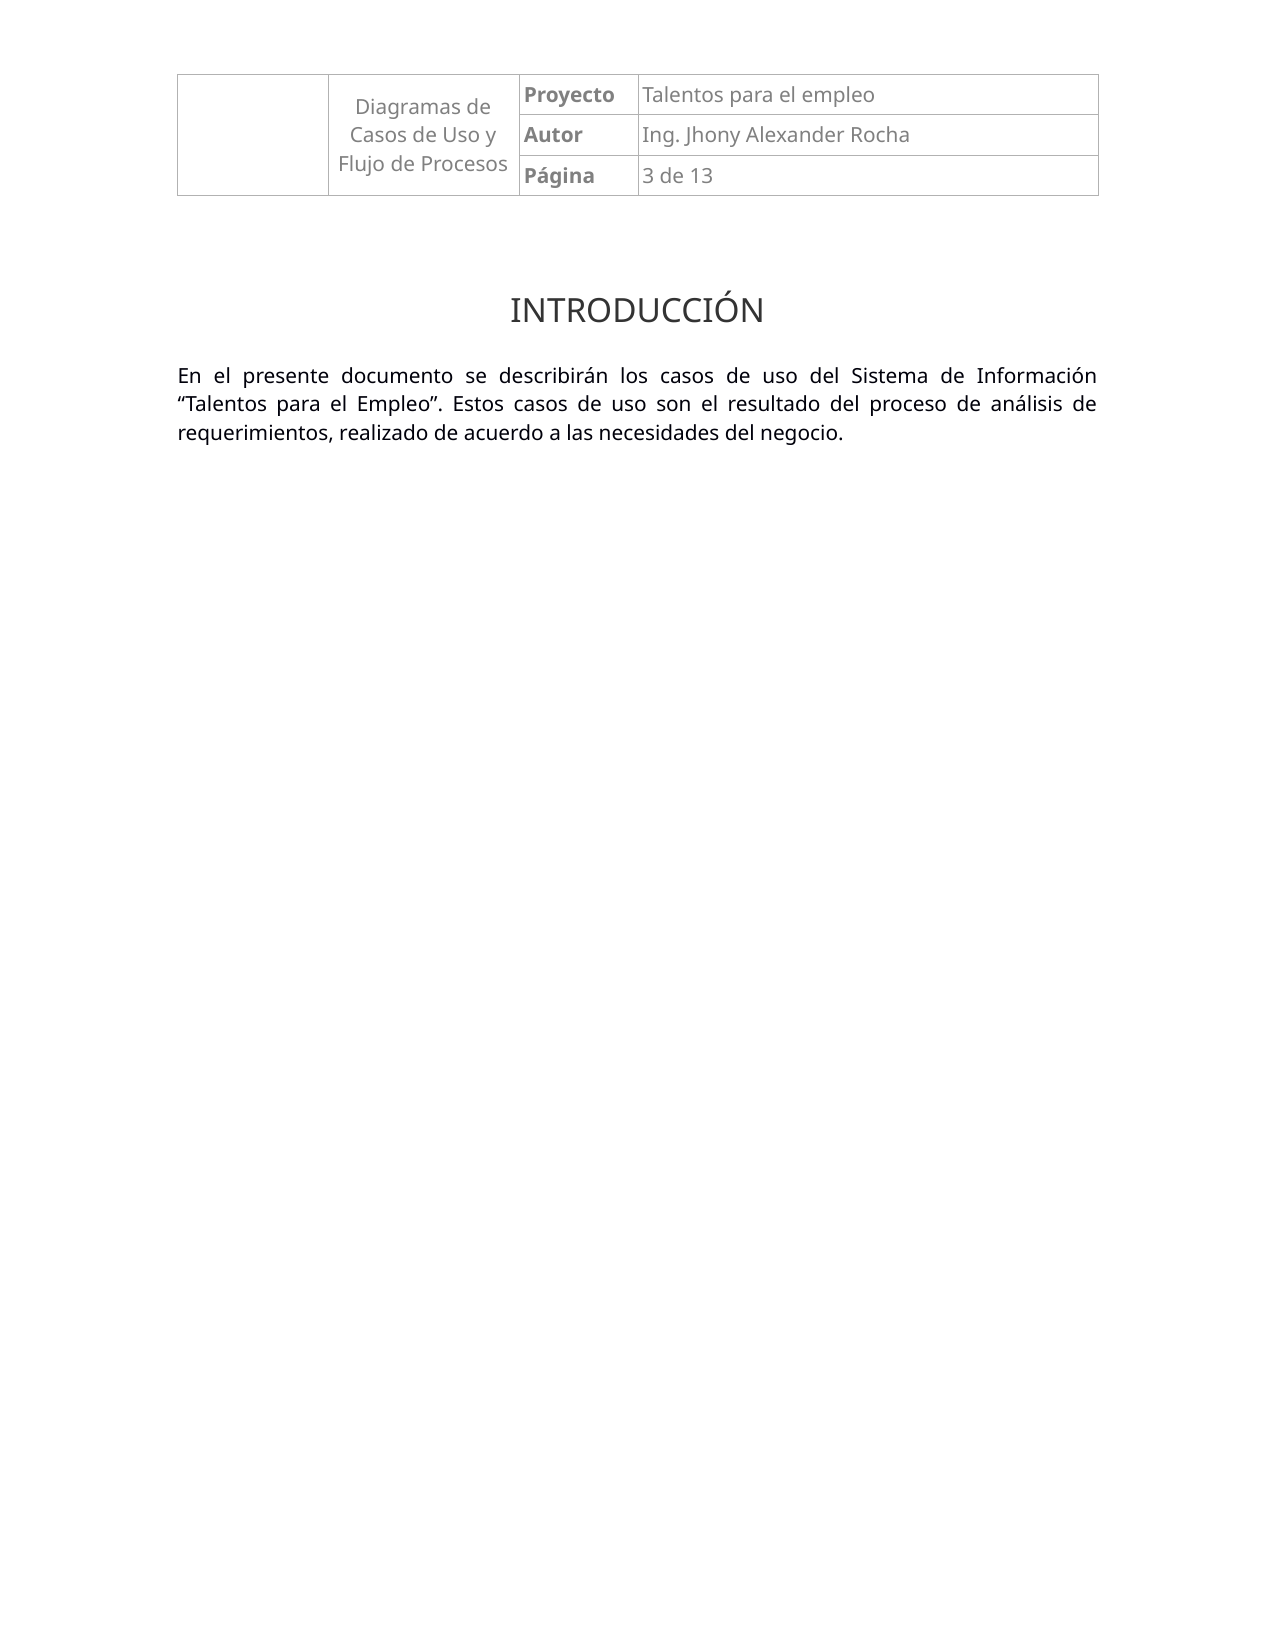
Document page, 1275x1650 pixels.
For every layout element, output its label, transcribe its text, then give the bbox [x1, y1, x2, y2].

subtitle Introducción [177, 287, 1098, 332]
text En el presente documento se describirán los casos de uso del Sistema de Información “Talentos para el Empleo”. Estos casos de uso son el resultado del proceso de análisis de requerimientos, realizado de acuerdo a las necesidades del negocio. [177, 361, 1098, 446]
